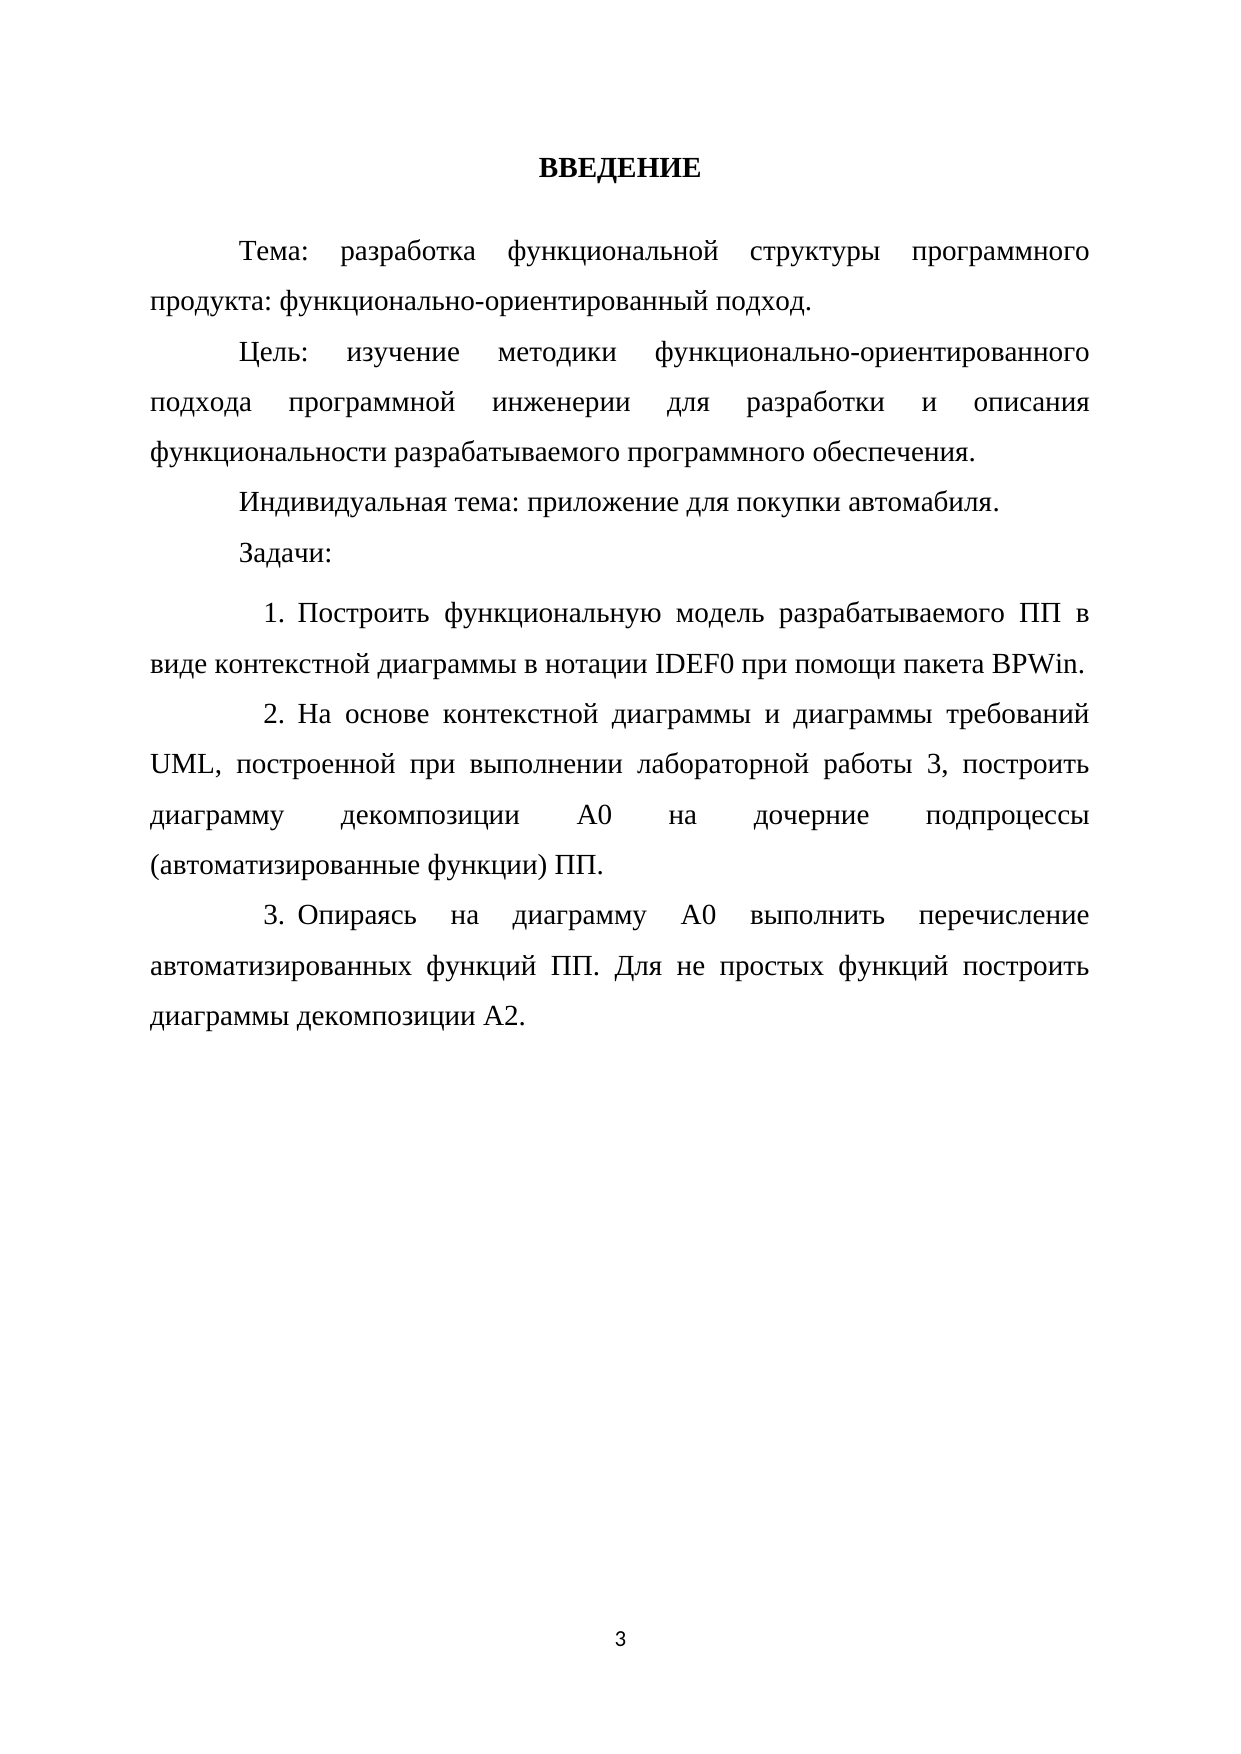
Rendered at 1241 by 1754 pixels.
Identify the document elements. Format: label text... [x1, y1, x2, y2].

text Индивидуальная тема: приложение для покупки автомабиля. [150, 484, 1090, 518]
text Цель: изучение методики функционально-ориентированного подхода программной инженерии для разработки и описания функциональности разрабатываемого программного обеспечения. [150, 334, 1090, 468]
list Построить функциональную модель разрабатываемого ПП в виде контекстной диаграммы в нотации IDEF0 при помощи пакета BPWin. [150, 596, 1090, 679]
subtitle ВВЕДЕНИЕ [150, 150, 1090, 183]
text Задачи: [150, 535, 1090, 568]
list Опираясь на диаграмму А0 выполнить перечисление автоматизированных функций ПП. Для не простых функций построить диаграммы декомпозиции А2. [150, 897, 1090, 1032]
list На основе контекстной диаграммы и диаграммы требований UML, построенной при выполнении лабораторной работы 3, построить диаграмму декомпозиции А0 на дочерние подпроцессы (автоматизированные функции) ПП. [150, 696, 1090, 881]
text Тема: разработка функциональной структуры программного продукта: функционально-ориентированный подход. [150, 233, 1090, 317]
